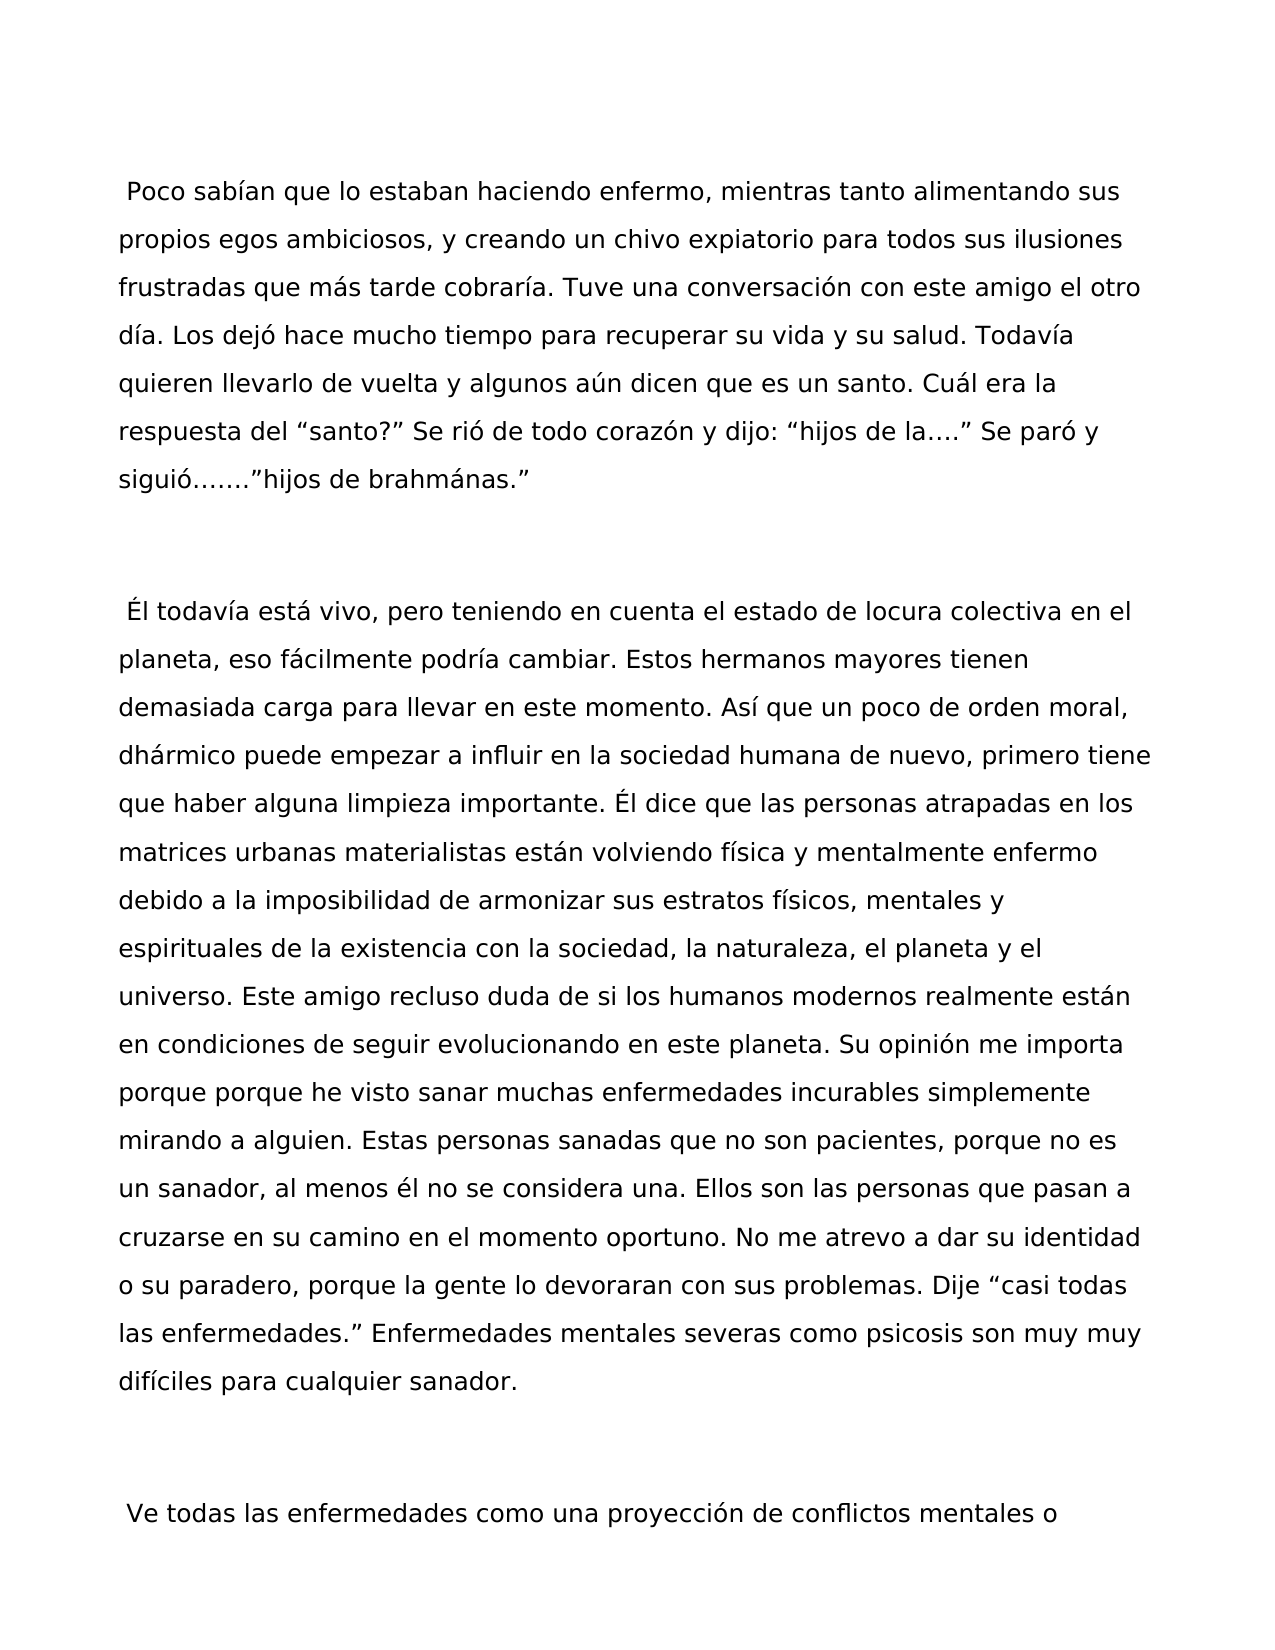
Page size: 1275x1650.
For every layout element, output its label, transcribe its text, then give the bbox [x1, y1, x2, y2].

text Poco sabían que lo estaban haciendo enfermo, mientras tanto alimentando sus propios egos ambiciosos, y creando un chivo expiatorio para todos sus ilusiones frustradas que más tarde cobraría. Tuve una conversación con este amigo el otro día. Los dejó hace mucho tiempo para recuperar su vida y su salud. Todavía quieren llevarlo de vuelta y algunos aún dicen que es un santo. Cuál era la respuesta del “santo?” Se rió de todo corazón y dijo: “hijos de la….” Se paró y siguió…….”hijos de brahmánas.” [118, 177, 1157, 494]
text Él todavía está vivo, pero teniendo en cuenta el estado de locura colectiva en el planeta, eso fácilmente podría cambiar. Estos hermanos mayores tienen demasiada carga para llevar en este momento. Así que un poco de orden moral, dhármico puede empezar a influir en la sociedad humana de nuevo, primero tiene que haber alguna limpieza importante. Él dice que las personas atrapadas en los matrices urbanas materialistas están volviendo física y mentalmente enfermo debido a la imposibilidad de armonizar sus estratos físicos, mentales y espirituales de la existencia con la sociedad, la naturaleza, el planeta y el universo. Este amigo recluso duda de si los humanos modernos realmente están en condiciones de seguir evolucionando en este planeta. Su opinión me importa porque porque he visto sanar muchas enfermedades incurables simplemente mirando a alguien. Estas personas sanadas que no son pacientes, porque no es un sanador, al menos él no se considera una. Ellos son las personas que pasan a cruzarse en su camino en el momento oportuno. No me atrevo a dar su identidad o su paradero, porque la gente lo devoraran con sus problemas. Dije “casi todas las enfermedades.” Enfermedades mentales severas como psicosis son muy muy difíciles para cualquier sanador. [118, 597, 1157, 1396]
text Ve todas las enfermedades como una proyección de conflictos mentales o [118, 1499, 1157, 1528]
